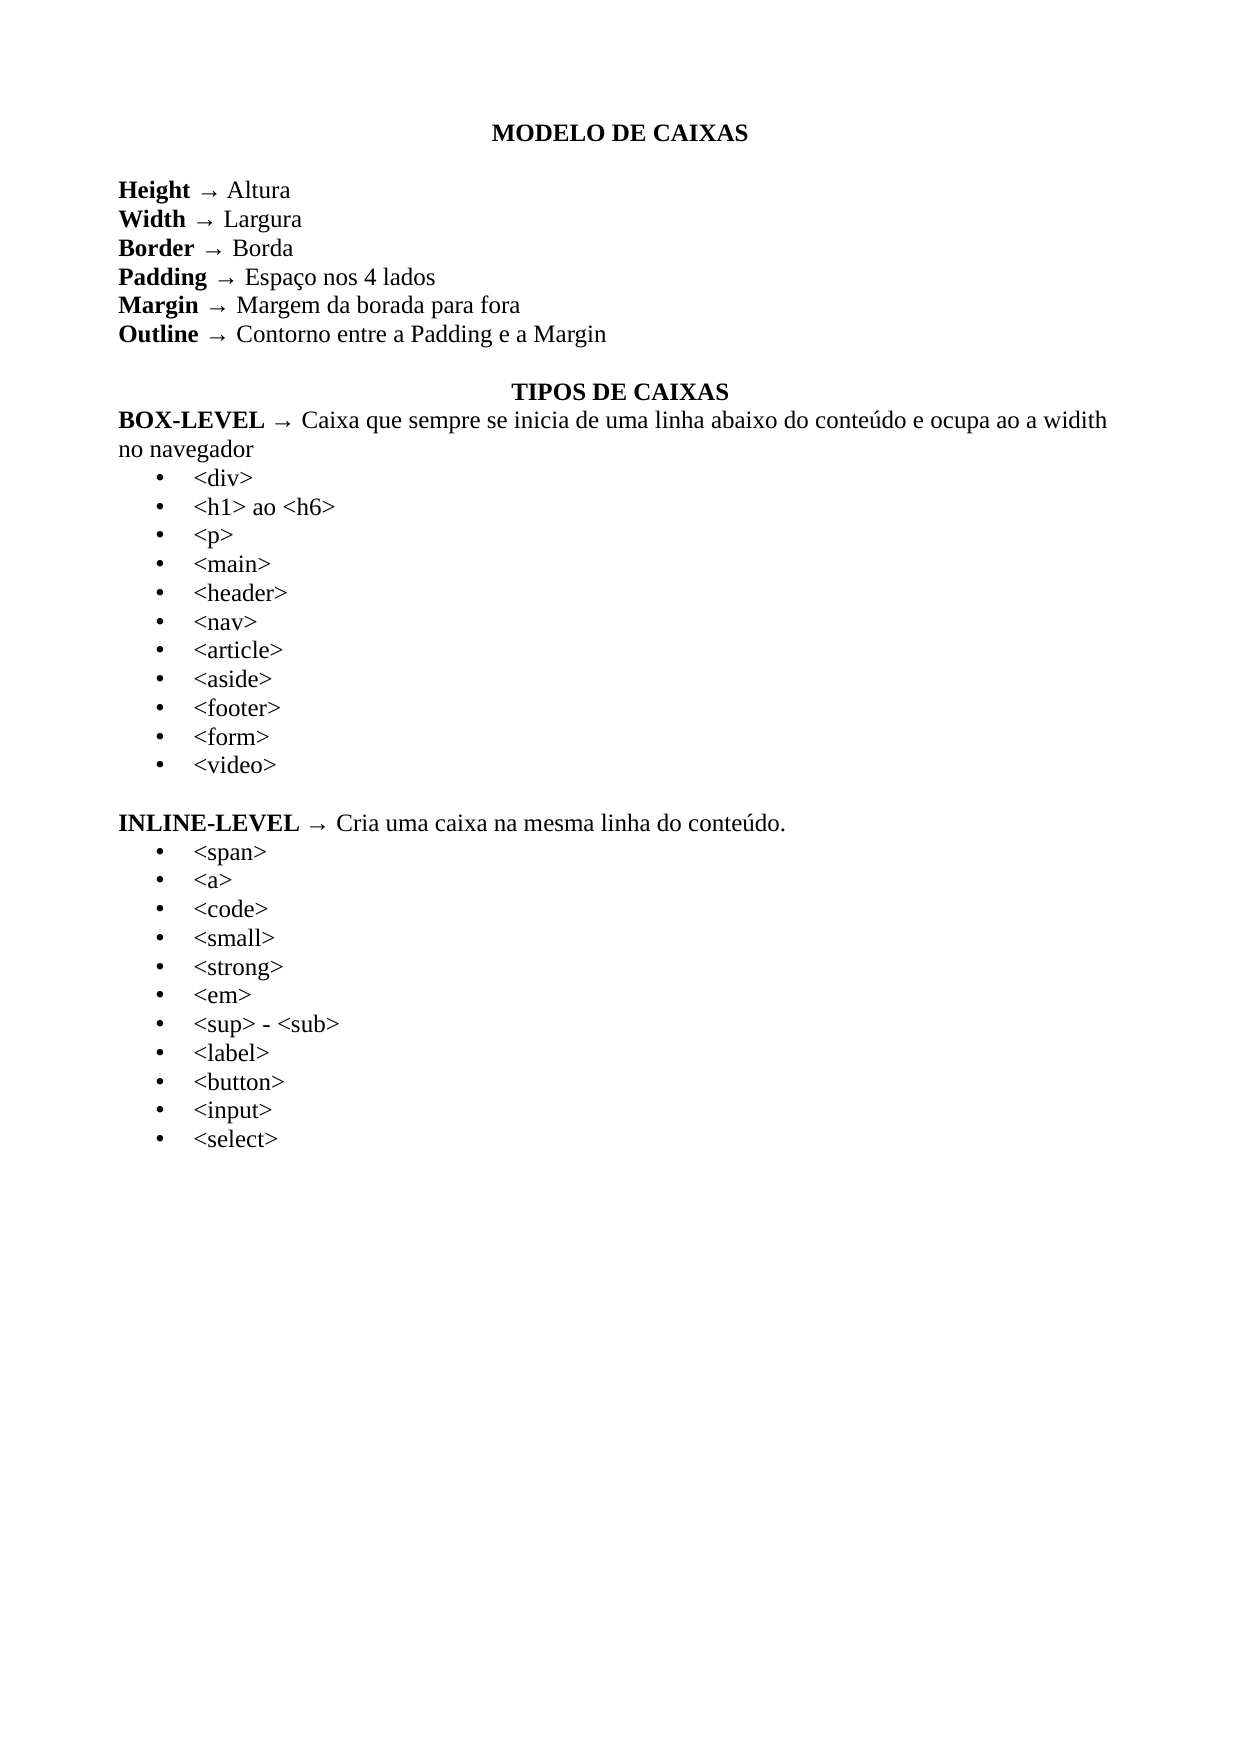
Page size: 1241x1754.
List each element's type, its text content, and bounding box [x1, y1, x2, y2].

list <nav> [156, 607, 1122, 636]
list <header> [156, 578, 1122, 607]
text Margin → Margem da borada para fora [118, 291, 1122, 319]
list <label> [156, 1038, 1122, 1067]
list <code> [156, 894, 1122, 923]
list <form> [156, 722, 1122, 751]
list <h1> ao <h6> [156, 492, 1122, 521]
list <strong> [156, 952, 1122, 981]
text Outline → Contorno entre a Padding e a Margin [118, 319, 1122, 348]
list <div> [156, 463, 1122, 492]
text BOX-LEVEL → Caixa que sempre se inicia de uma linha abaixo do conteúdo e ocupa ao a widith no navegador [118, 406, 1122, 463]
list <select> [156, 1124, 1122, 1153]
list <small> [156, 923, 1122, 952]
text Width → Largura [118, 204, 1122, 233]
list <em> [156, 981, 1122, 1009]
list <video> [156, 751, 1122, 779]
list <span> [156, 837, 1122, 866]
list <footer> [156, 693, 1122, 722]
list <a> [156, 866, 1122, 894]
list <article> [156, 636, 1122, 664]
list <p> [156, 521, 1122, 549]
text Height → Altura [118, 176, 1122, 204]
text Border → Borda [118, 233, 1122, 262]
text MODELO DE CAIXAS [118, 118, 1122, 147]
list <main> [156, 549, 1122, 578]
text TIPOS DE CAIXAS [118, 377, 1122, 406]
list <sup> - <sub> [156, 1009, 1122, 1038]
list <input> [156, 1096, 1122, 1124]
list <button> [156, 1067, 1122, 1096]
text INLINE-LEVEL → Cria uma caixa na mesma linha do conteúdo. [118, 808, 1122, 837]
list <aside> [156, 664, 1122, 693]
text Padding → Espaço nos 4 lados [118, 262, 1122, 291]
